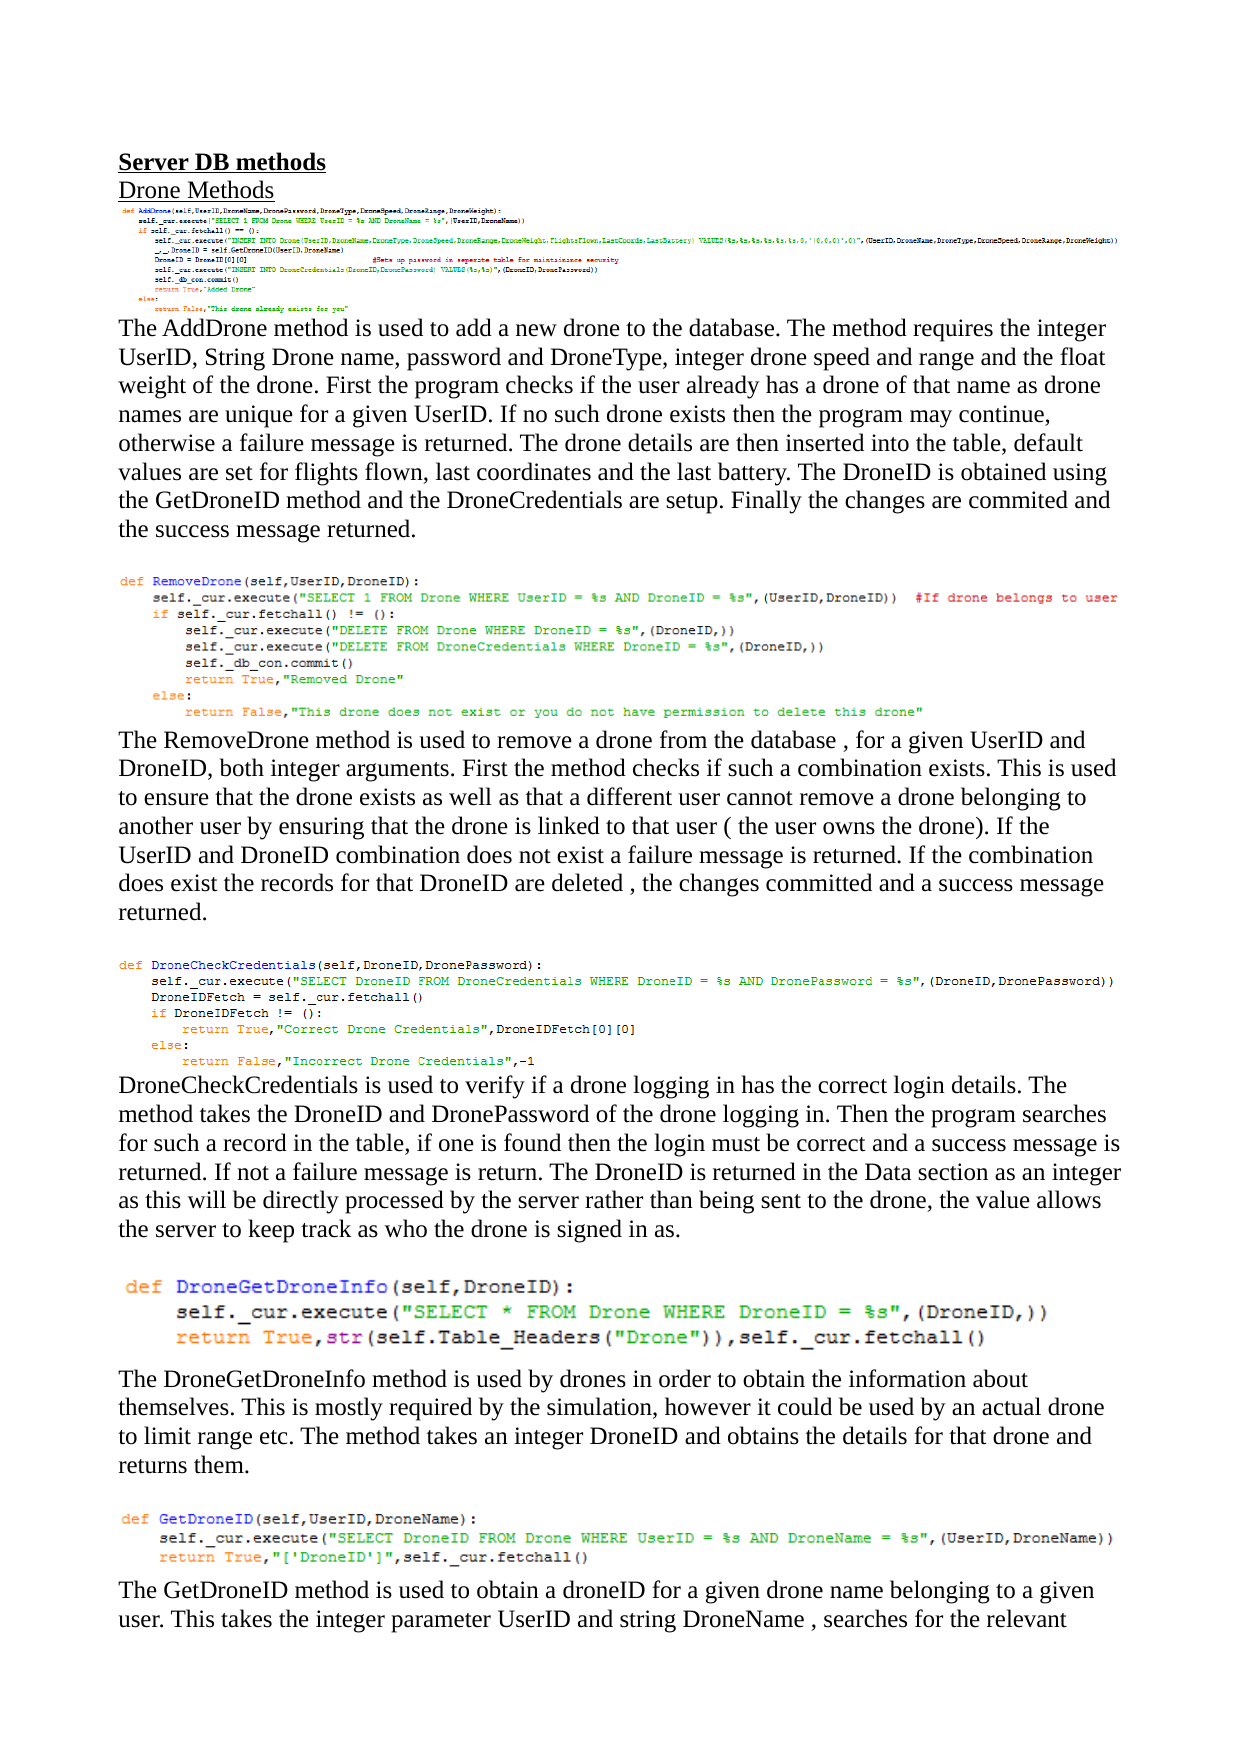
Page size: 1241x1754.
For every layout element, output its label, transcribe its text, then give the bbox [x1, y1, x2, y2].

picture [118, 204, 1123, 314]
text The AddDrone method is used to add a new drone to the database. The method requires the integer UserID, String Drone name, password and DroneType, integer drone speed and range and the float weight of the drone. First the program checks if the user already has a drone of that name as drone names are unique for a given UserID. If no such drone exists then the program may continue, otherwise a failure message is returned. The drone details are then inserted into the table, default values are set for flights flown, last coordinates and the last battery. The DroneID is obtained using the GetDroneID method and the DroneCredentials are setup. Finally the changes are commited and the success message returned. [118, 314, 1122, 543]
text DroneCheckCredentials is used to verify if a drone logging in has the correct login details. The method takes the DroneID and DronePassword of the drone logging in. Then the program searches for such a record in the table, if one is found then the login must be correct and a success message is returned. If not a failure message is return. The DroneID is returned in the Data section as an integer as this will be directly processed by the server rather than being sent to the drone, the value allows the server to keep track as who the drone is signed in as. [118, 1071, 1122, 1243]
text The DroneGetDroneInfo method is used by drones in order to obtain the information about themselves. This is mostly required by the simulation, however it could be used by an actual drone to limit range etc. The method takes an integer DroneID and obtains the details for that drone and returns them. [118, 1272, 1122, 1479]
picture [118, 1271, 1067, 1364]
text Drone Methods [118, 176, 1122, 204]
text The GetDroneID method is used to obtain a droneID for a given drone name belonging to a given user. This takes the integer parameter UserID and string DroneName , searches for the relevant [118, 1576, 1122, 1633]
picture [118, 954, 1123, 1071]
picture [118, 571, 1123, 725]
text Server DB methods [118, 147, 1122, 176]
picture [118, 1507, 1123, 1576]
text The RemoveDrone method is used to remove a drone from the database , for a given UserID and DroneID, both integer arguments. First the method checks if such a combination exists. This is used to ensure that the drone exists as well as that a different user cannot remove a drone belonging to another user by ensuring that the drone is linked to that user ( the user owns the drone). If the UserID and DroneID combination does not exist a failure message is returned. If the combination does exist the records for that DroneID are deleted , the changes committed and a success message returned. [118, 725, 1122, 926]
